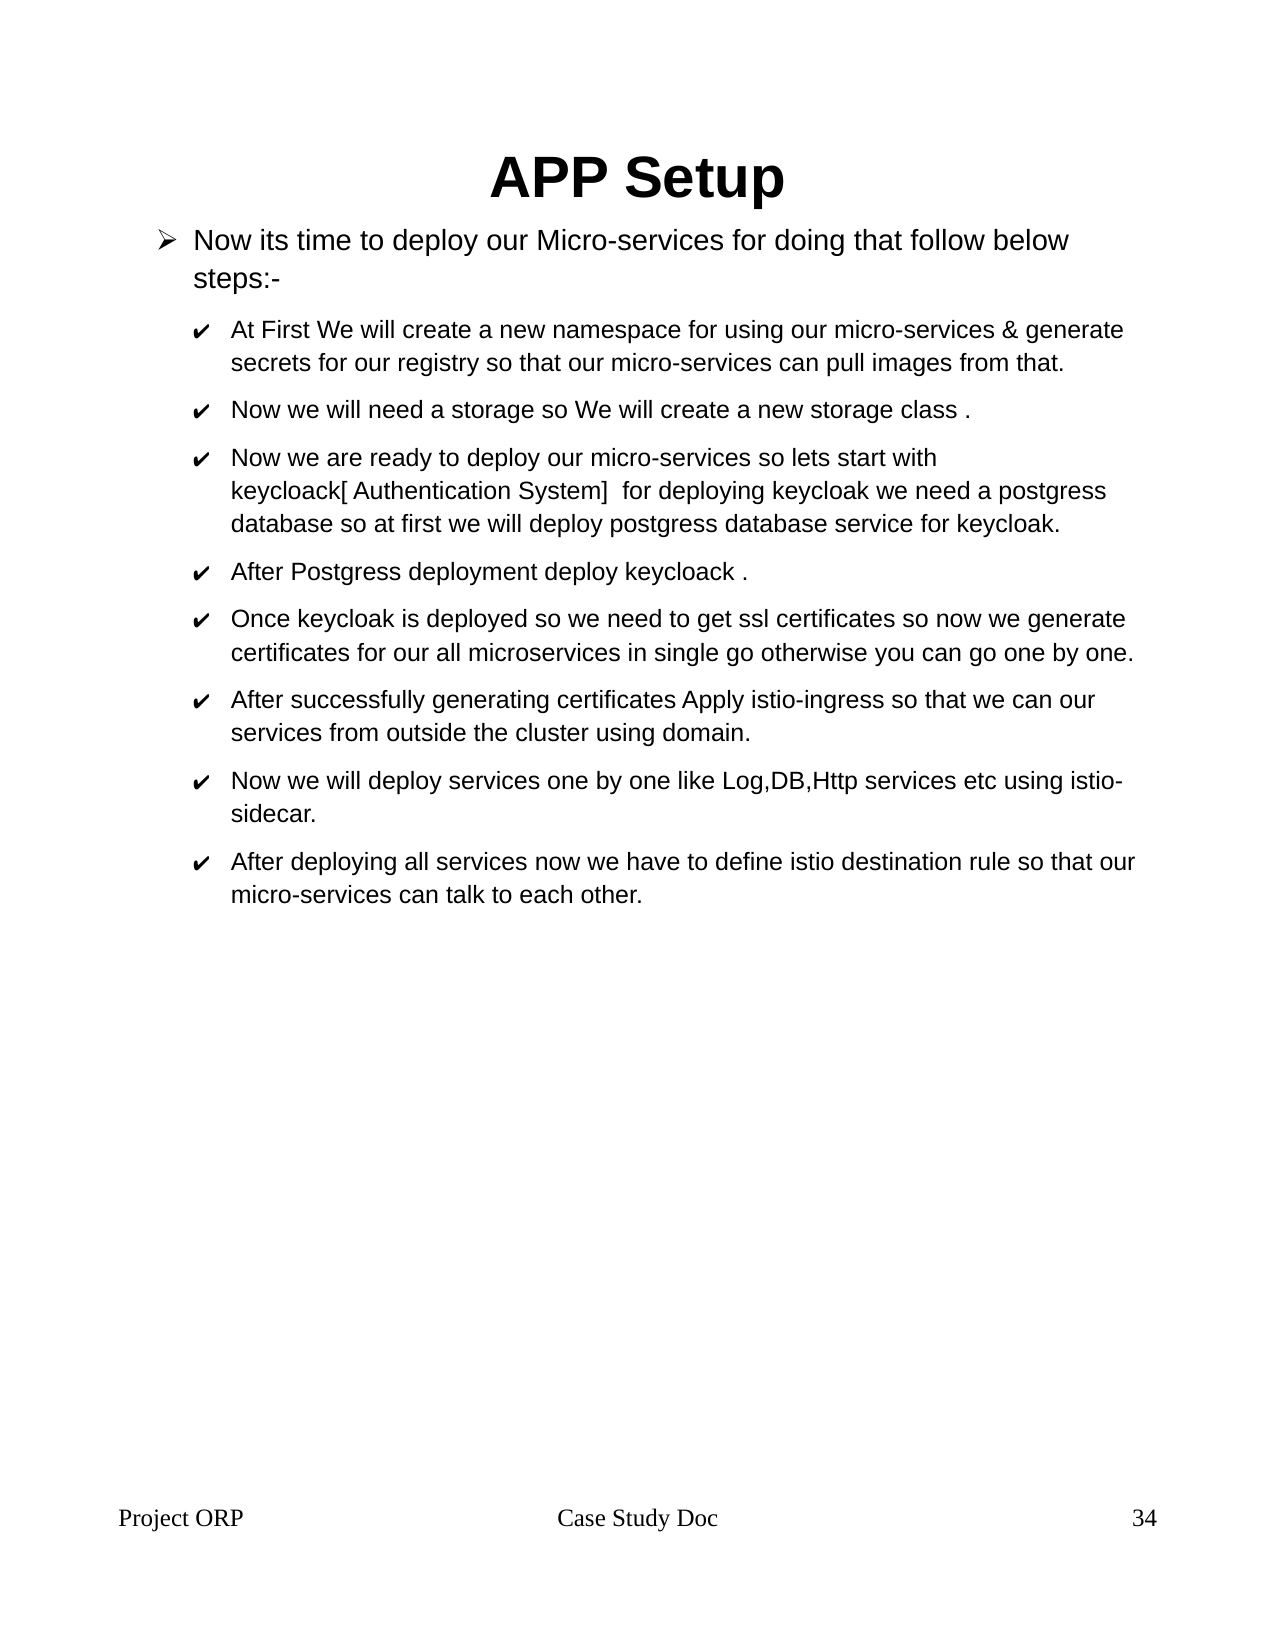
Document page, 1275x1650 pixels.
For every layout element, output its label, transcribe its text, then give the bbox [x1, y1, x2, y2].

list Now we will need a storage so We will create a new storage class . [193, 395, 1157, 424]
list Now its time to deploy our Micro-services for doing that follow below steps:- [156, 223, 1157, 295]
list After Postgress deployment deploy keycloack . [193, 557, 1157, 586]
list Now we will deploy services one by one like Log,DB,Http services etc using istio-sidecar. [193, 766, 1157, 828]
list At First We will create a new namespace for using our micro-services & generate secrets for our registry so that our micro-services can pull images from that. [193, 314, 1157, 376]
list After successfully generating certificates Apply istio-ingress so that we can our services from outside the cluster using domain. [193, 685, 1157, 747]
list After deploying all services now we have to define istio destination rule so that our micro-services can talk to each other. [193, 847, 1157, 908]
list Now we are ready to deploy our micro-services so lets start with keycloack[ Authentication System] for deploying keycloak we need a postgress database so at first we will deploy postgress database service for keycloak. [193, 443, 1157, 538]
title APP Setup [118, 143, 1157, 210]
list Once keycloak is deployed so we need to get ssl certificates so now we generate certificates for our all microservices in single go otherwise you can go one by one. [193, 604, 1157, 666]
